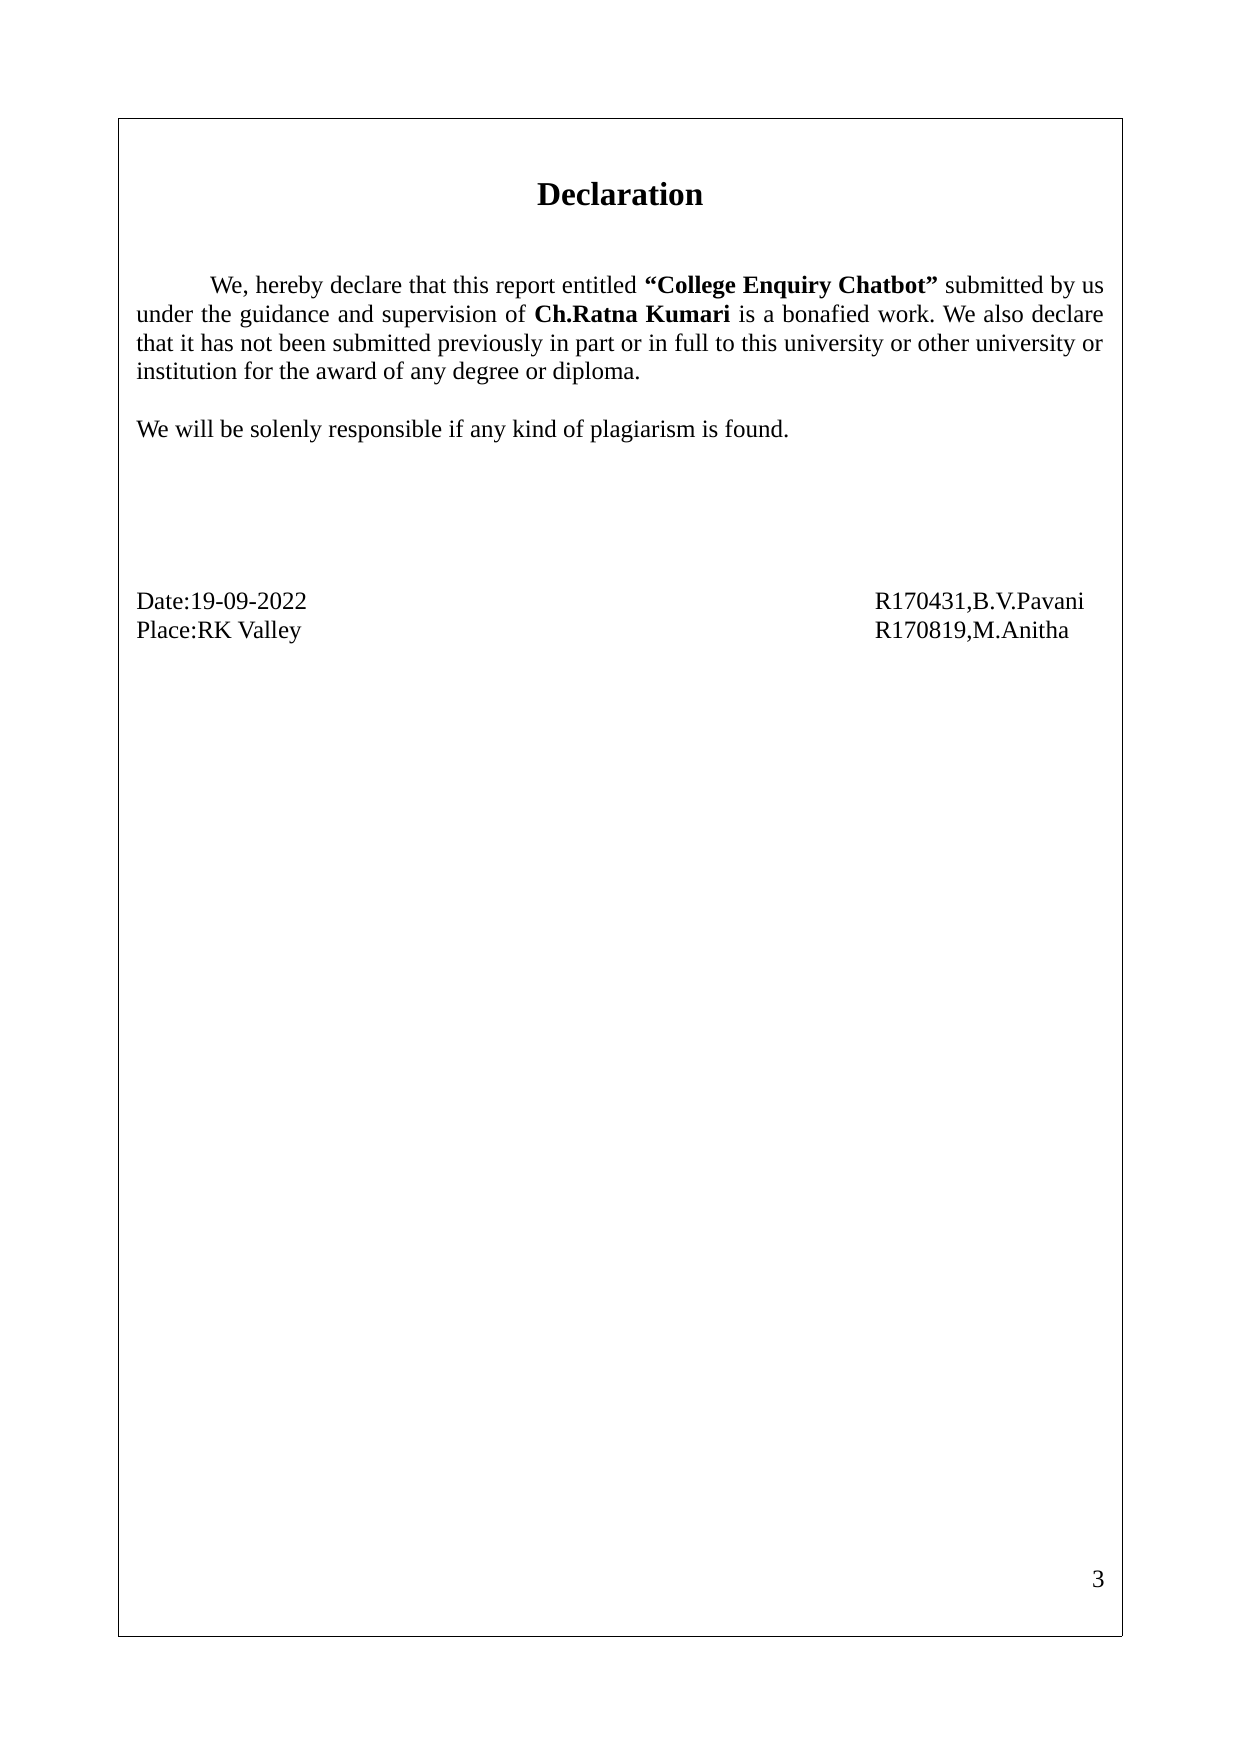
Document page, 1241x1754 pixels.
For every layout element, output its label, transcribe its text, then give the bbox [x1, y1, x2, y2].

text We will be solenly responsible if any kind of plagiarism is found. [136, 414, 1104, 443]
text Declaration [136, 174, 1104, 213]
text Place:RK Valley R170819,M.Anitha [136, 615, 1104, 644]
text 3 [136, 1564, 1104, 1593]
text We, hereby declare that this report entitled “College Enquiry Chatbot” submitted by us under the guidance and supervision of Ch.Ratna Kumari is a bonafied work. We also declare that it has not been submitted previously in part or in full to this university or other university or institution for the award of any degree or diploma. [136, 270, 1104, 385]
text Date:19-09-2022 R170431,B.V.Pavani [136, 586, 1104, 615]
